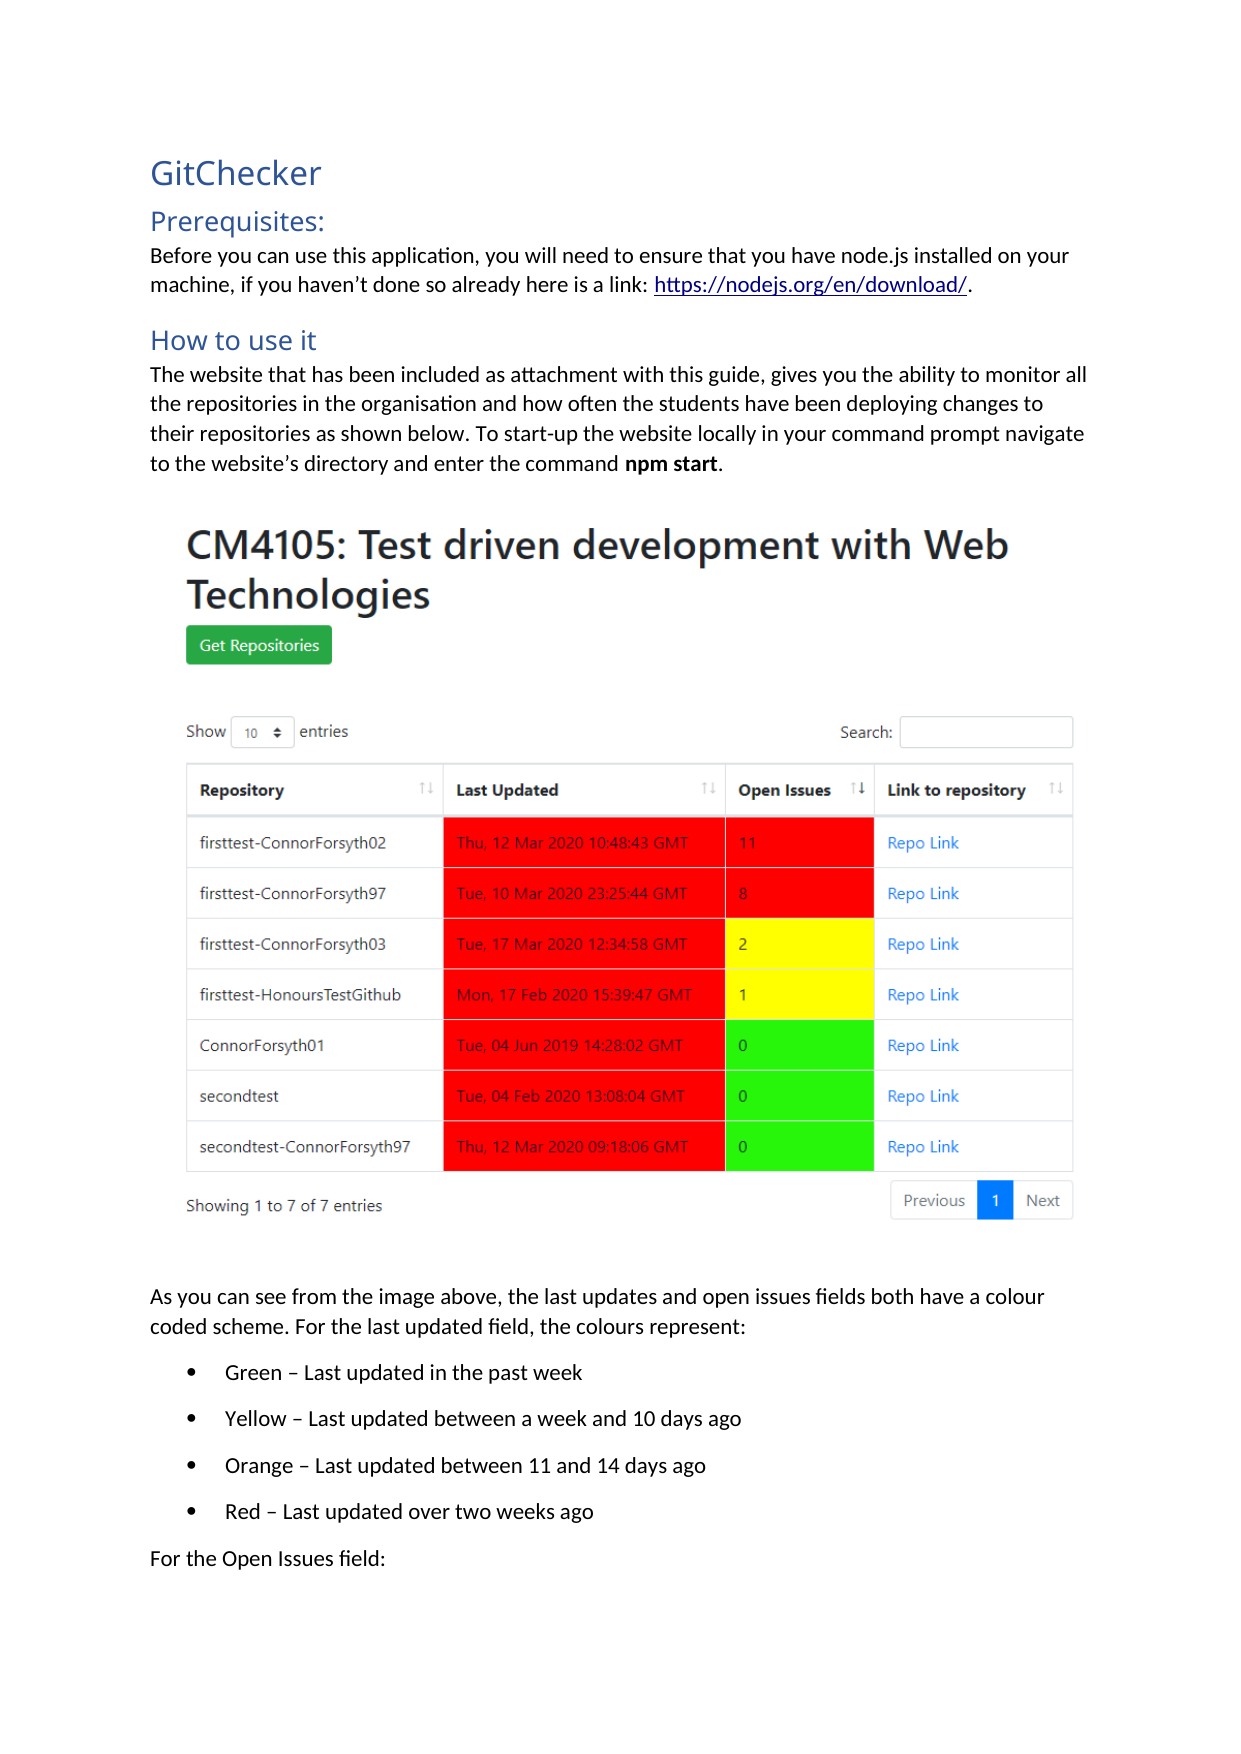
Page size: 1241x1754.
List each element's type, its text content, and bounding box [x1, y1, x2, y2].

text The website that has been included as attachment with this guide, gives you the ability to monitor all the repositories in the organisation and how often the students have been deploying changes to their repositories as shown below. To start-up the website locally in your command prompt navigate to the website’s directory and enter the command npm start. [150, 360, 1090, 477]
subtitle How to use it [150, 321, 1090, 358]
list Green – Last updated in the past week [187, 1358, 1090, 1386]
subtitle Prerequisites: [150, 202, 1090, 239]
text Before you can use this application, you will need to ensure that you have node.js installed on your machine, if you haven’t done so already here is a link: https://nodejs.org/en/download/. [150, 241, 1090, 299]
list Orange – Last updated between 11 and 14 days ago [187, 1451, 1090, 1479]
list Yellow – Last updated between a week and 10 days ago [187, 1404, 1090, 1433]
text As you can see from the image above, the last updates and open issues fields both have a colour coded scheme. For the last updated field, the colours represent: [150, 1282, 1090, 1340]
text For the Open Issues field: [150, 1544, 1090, 1572]
subtitle GitChecker [150, 150, 1090, 195]
list Red – Last updated over two weeks ago [187, 1497, 1090, 1525]
